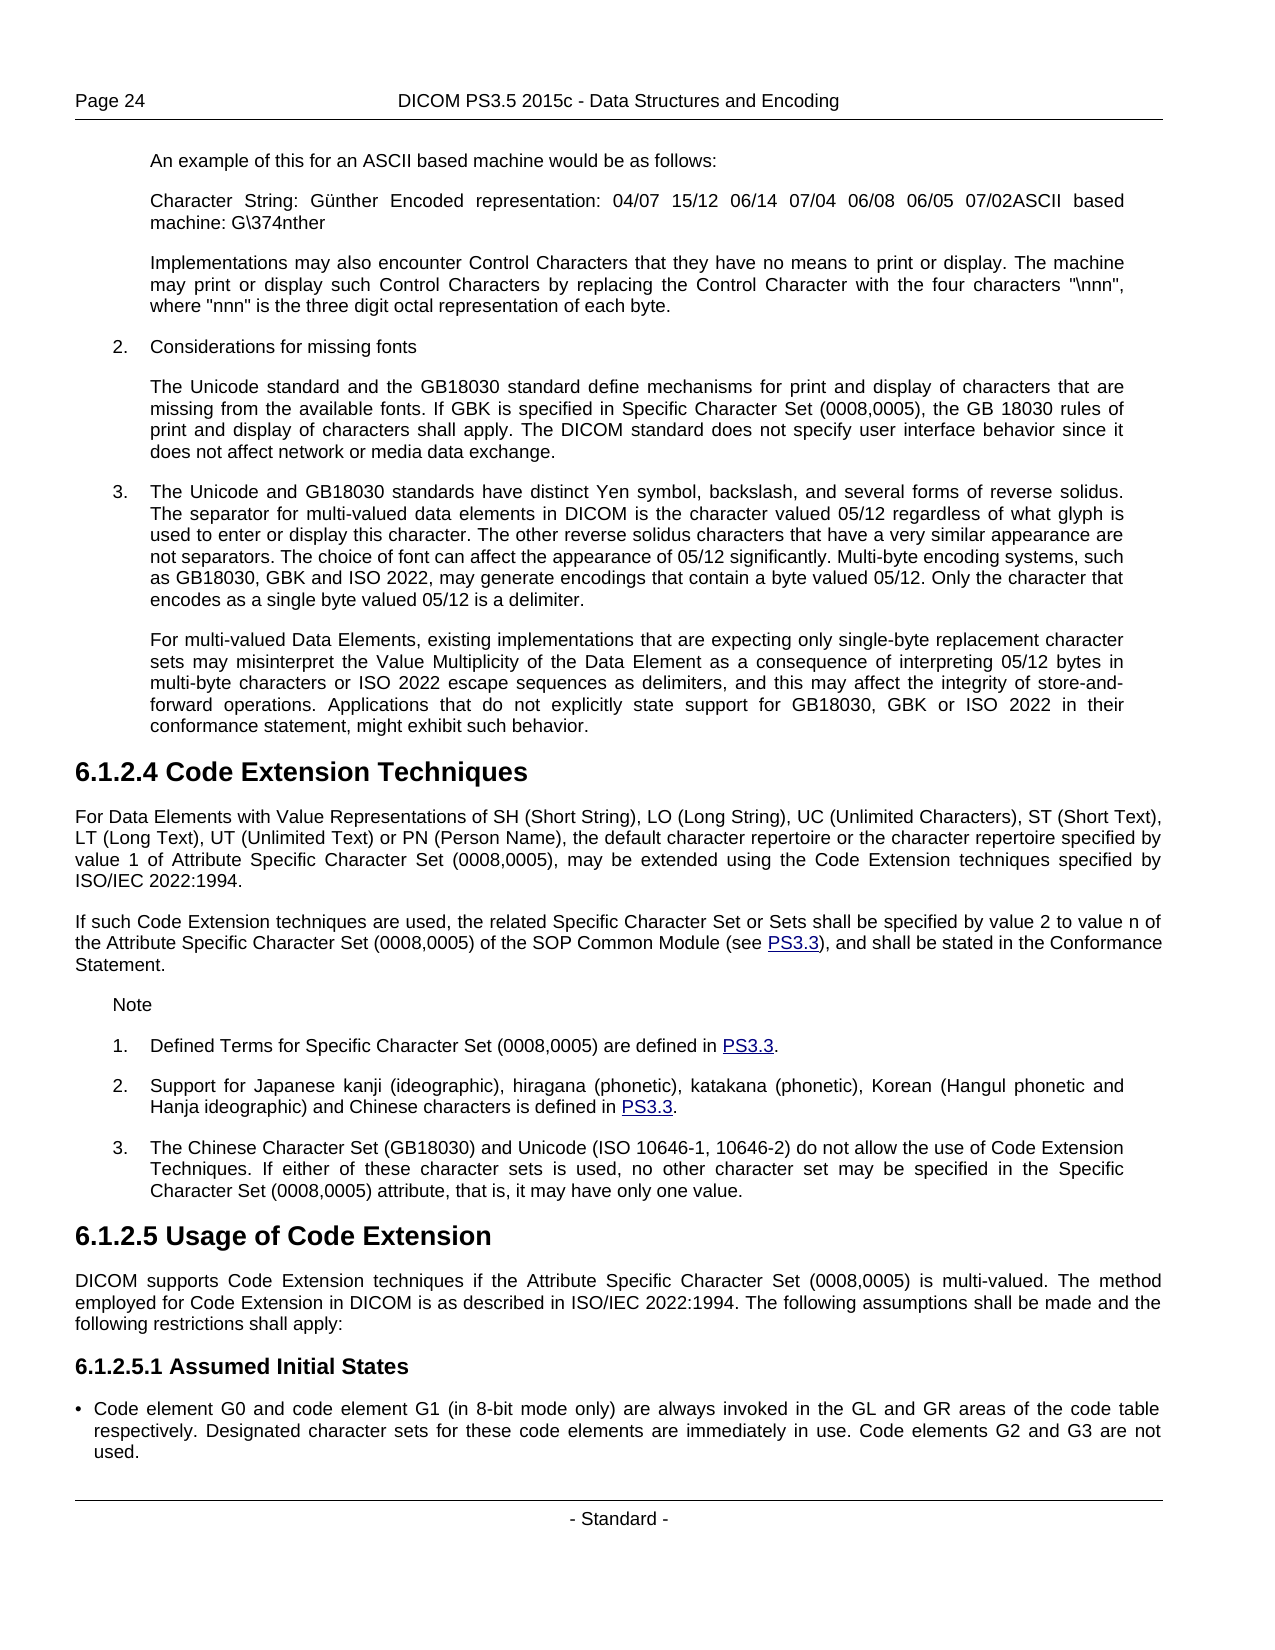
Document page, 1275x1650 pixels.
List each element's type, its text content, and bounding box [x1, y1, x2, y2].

list Code element G0 and code element G1 (in 8-bit mode only) are always invoked in the GL and GR areas of the code table respectively. Designated character sets for these code elements are immediately in use. Code elements G2 and G3 are not used. [75, 1398, 1162, 1463]
text Note [112, 994, 1125, 1016]
list Defined Terms for Specific Character Set (0008,0005) are defined in PS3.3. [112, 1034, 1125, 1056]
list Character String: Günther Encoded representation: 04/07 15/12 06/14 07/04 06/08 06/05 07/02ASCII based machine: G\374nther [112, 190, 1125, 233]
list Implementations may also encounter Control Characters that they have no means to print or display. The machine may print or display such Control Characters by replacing the Control Character with the four characters "\nnn", where "nnn" is the three digit octal representation of each byte. [112, 252, 1125, 317]
text 6.1.2.4 Code Extension Techniques [75, 756, 1162, 787]
list For multi-valued Data Elements, existing implementations that are expecting only single-byte replacement character sets may misinterpret the Value Multiplicity of the Data Element as a consequence of interpreting 05/12 bytes in multi-byte characters or ISO 2022 escape sequences as delimiters, and this may affect the integrity of store-and-forward operations. Applications that do not explicitly state support for GB18030, GBK or ISO 2022 in their conformance statement, might exhibit such behavior. [112, 629, 1125, 737]
list The Unicode standard and the GB18030 standard define mechanisms for print and display of characters that are missing from the available fonts. If GBK is specified in Specific Character Set (0008,0005), the GB 18030 rules of print and display of characters shall apply. The DICOM standard does not specify user interface behavior since it does not affect network or media data exchange. [112, 376, 1125, 462]
list Considerations for missing fonts [112, 336, 1125, 357]
list An example of this for an ASCII based machine would be as follows: [112, 150, 1125, 172]
list The Unicode and GB18030 standards have distinct Yen symbol, backslash, and several forms of reverse solidus. The separator for multi-valued data elements in DICOM is the character valued 05/12 regardless of what glyph is used to enter or display this character. The other reverse solidus characters that have a very similar appearance are not separators. The choice of font can affect the appearance of 05/12 significantly. Multi-byte encoding systems, such as GB18030, GBK and ISO 2022, may generate encodings that contain a byte valued 05/12. Only the character that encodes as a single byte valued 05/12 is a delimiter. [112, 481, 1125, 610]
text DICOM supports Code Extension techniques if the Attribute Specific Character Set (0008,0005) is multi-valued. The method employed for Code Extension in DICOM is as described in ISO/IEC 2022:1994. The following assumptions shall be made and the following restrictions shall apply: [75, 1270, 1162, 1335]
text If such Code Extension techniques are used, the related Specific Character Set or Sets shall be specified by value 2 to value n of the Attribute Specific Character Set (0008,0005) of the SOP Common Module (see PS3.3), and shall be stated in the Conformance Statement. [75, 911, 1162, 975]
list The Chinese Character Set (GB18030) and Unicode (ISO 10646-1, 10646-2) do not allow the use of Code Extension Techniques. If either of these character sets is used, no other character set may be specified in the Specific Character Set (0008,0005) attribute, that is, it may have only one value. [112, 1137, 1125, 1201]
list Support for Japanese kanji (ideographic), hiragana (phonetic), katakana (phonetic), Korean (Hangul phonetic and Hanja ideographic) and Chinese characters is defined in PS3.3. [112, 1075, 1125, 1118]
text For Data Elements with Value Representations of SH (Short String), LO (Long String), UC (Unlimited Characters), ST (Short Text), LT (Long Text), UT (Unlimited Text) or PN (Person Name), the default character repertoire or the character repertoire specified by value 1 of Attribute Specific Character Set (0008,0005), may be extended using the Code Extension techniques specified by ISO/IEC 2022:1994. [75, 806, 1162, 892]
text 6.1.2.5 Usage of Code Extension [75, 1220, 1162, 1251]
text 6.1.2.5.1 Assumed Initial States [75, 1353, 1162, 1379]
